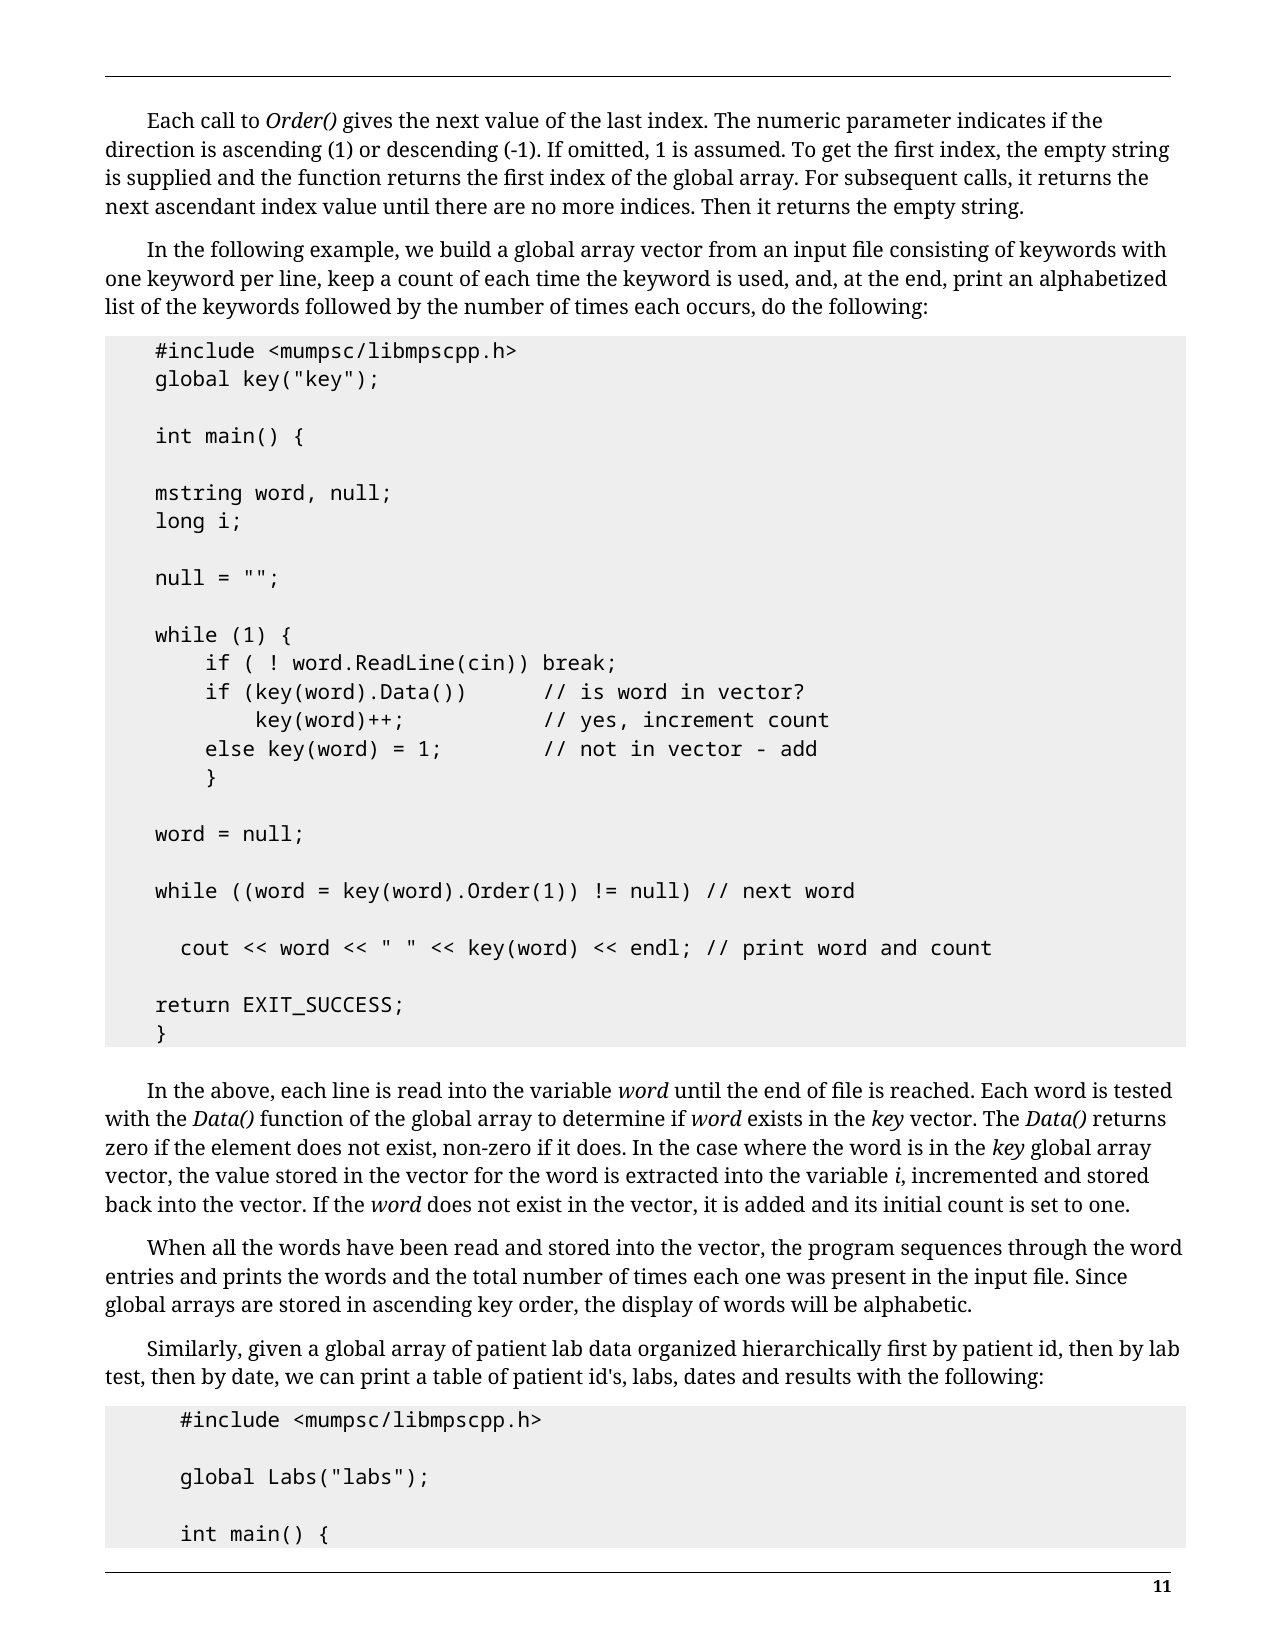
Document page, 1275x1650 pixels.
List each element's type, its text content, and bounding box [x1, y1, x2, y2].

text When all the words have been read and stored into the vector, the program sequences through the word entries and prints the words and the total number of times each one was present in the input file. Since global arrays are stored in ascending key order, the display of words will be alphabetic. [105, 1233, 1186, 1319]
text return EXIT_SUCCESS; [105, 990, 1186, 1018]
text #include <mumpsc/libmpscpp.h> [105, 1406, 1186, 1434]
text In the following example, we build a global array vector from an input file consisting of keywords with one keyword per line, keep a count of each time the keyword is used, and, at the end, print an alphabetized list of the keywords followed by the number of times each occurs, do the following: [105, 235, 1186, 321]
text int main() { [105, 421, 1186, 449]
text while (1) { [105, 620, 1186, 648]
text Similarly, given a global array of patient lab data organized hierarchically first by patient id, then by lab test, then by date, we can print a table of patient id's, labs, dates and results with the following: [105, 1334, 1186, 1391]
text long i; [105, 506, 1186, 535]
text if (key(word).Data()) // is word in vector? [105, 677, 1186, 705]
text mstring word, null; [105, 478, 1186, 506]
text global key("key"); [105, 364, 1186, 393]
text null = ""; [105, 563, 1186, 592]
text word = null; [105, 819, 1186, 848]
text else key(word) = 1; // not in vector - add [105, 734, 1186, 762]
text } [105, 762, 1186, 791]
text key(word)++; // yes, increment count [105, 705, 1186, 734]
text global Labs("labs"); [105, 1462, 1186, 1491]
text int main() { [105, 1519, 1186, 1548]
text cout << word << " " << key(word) << endl; // print word and count [105, 933, 1186, 961]
text #include <mumpsc/libmpscpp.h> [105, 336, 1186, 364]
text } [105, 1018, 1186, 1047]
text Each call to Order() gives the next value of the last index. The numeric parameter indicates if the direction is ascending (1) or descending (-1). If omitted, 1 is assumed. To get the first index, the empty string is supplied and the function returns the first index of the global array. For subsequent calls, it returns the next ascendant index value until there are no more indices. Then it returns the empty string. [105, 107, 1186, 220]
text while ((word = key(word).Order(1)) != null) // next word [105, 876, 1186, 904]
text if ( ! word.ReadLine(cin)) break; [105, 648, 1186, 677]
text In the above, each line is read into the variable word until the end of file is reached. Each word is tested with the Data() function of the global array to determine if word exists in the key vector. The Data() returns zero if the element does not exist, non-zero if it does. In the case where the word is in the key global array vector, the value stored in the vector for the word is extracted into the variable i, incremented and stored back into the vector. If the word does not exist in the vector, it is added and its initial count is set to one. [105, 1076, 1186, 1218]
